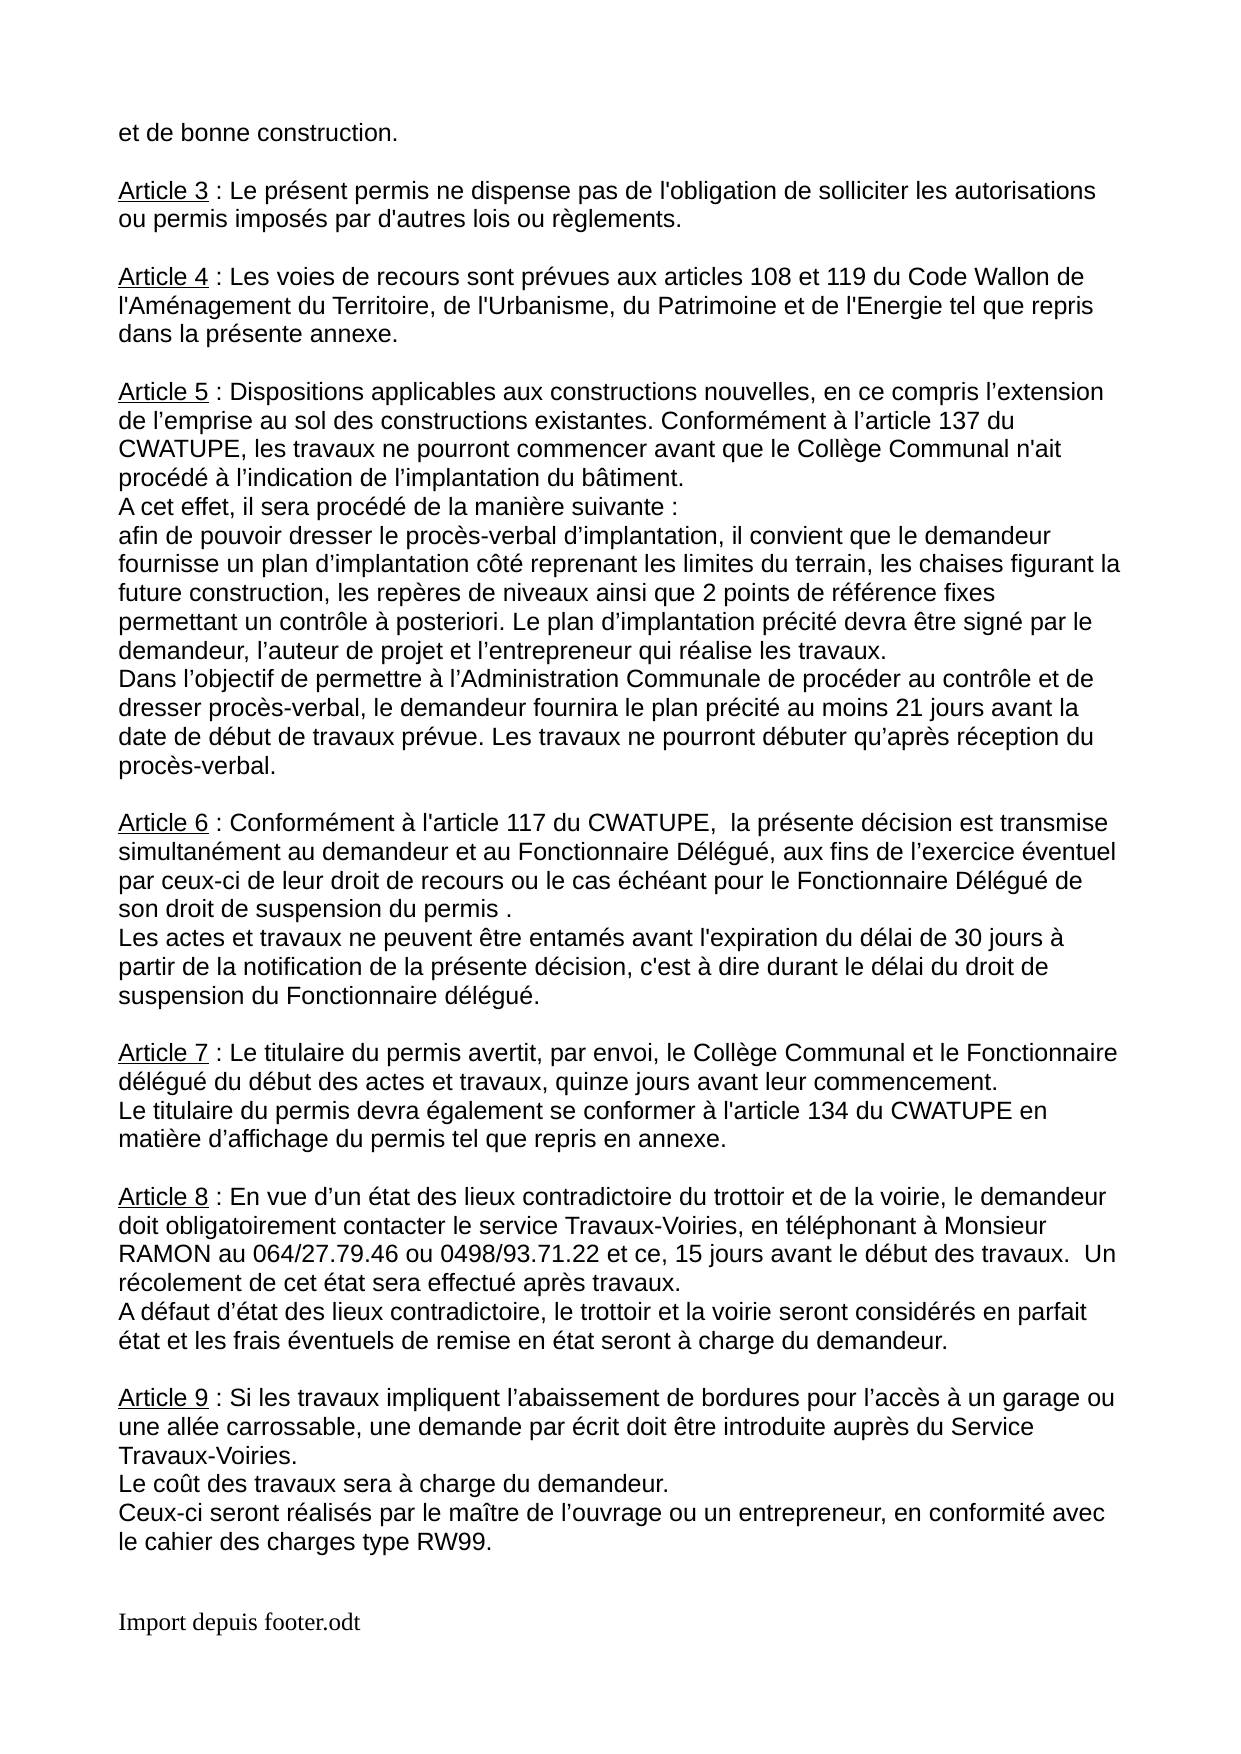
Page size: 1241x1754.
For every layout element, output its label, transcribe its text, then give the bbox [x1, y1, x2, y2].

text Le titulaire du permis devra également se conformer à l'article 134 du CWATUPE en matière d’affichage du permis tel que repris en annexe. [118, 1096, 1122, 1153]
text Article 7 : Le titulaire du permis avertit, par envoi, le Collège Communal et le Fonctionnaire délégué du début des actes et travaux, quinze jours avant leur commencement. [118, 1038, 1122, 1096]
text Dans l’objectif de permettre à l’Administration Communale de procéder au contrôle et de dresser procès-verbal, le demandeur fournira le plan précité au moins 21 jours avant la date de début de travaux prévue. Les travaux ne pourront débuter qu’après réception du procès-verbal. [118, 664, 1122, 779]
text Article 6 : Conformément à l'article 117 du CWATUPE, la présente décision est transmise simultanément au demandeur et au Fonctionnaire Délégué, aux fins de l’exercice éventuel par ceux-ci de leur droit de recours ou le cas échéant pour le Fonctionnaire Délégué de son droit de suspension du permis . [118, 808, 1122, 923]
text A défaut d’état des lieux contradictoire, le trottoir et la voirie seront considérés en parfait état et les frais éventuels de remise en état seront à charge du demandeur. [118, 1297, 1122, 1354]
text Les actes et travaux ne peuvent être entamés avant l'expiration du délai de 30 jours à partir de la notification de la présente décision, c'est à dire durant le délai du droit de suspension du Fonctionnaire délégué. [118, 923, 1122, 1009]
text A cet effet, il sera procédé de la manière suivante : [118, 492, 1122, 521]
text Article 5 : Dispositions applicables aux constructions nouvelles, en ce compris l’extension de l’emprise au sol des constructions existantes. Conformément à l’article 137 du CWATUPE, les travaux ne pourront commencer avant que le Collège Communal n'ait procédé à l’indication de l’implantation du bâtiment. [118, 377, 1122, 492]
text Ceux-ci seront réalisés par le maître de l’ouvrage ou un entrepreneur, en conformité avec le cahier des charges type RW99. [118, 1498, 1122, 1556]
text Article 4 : Les voies de recours sont prévues aux articles 108 et 119 du Code Wallon de l'Aménagement du Territoire, de l'Urbanisme, du Patrimoine et de l'Energie tel que repris dans la présente annexe. [118, 262, 1122, 348]
text Article 8 : En vue d’un état des lieux contradictoire du trottoir et de la voirie, le demandeur doit obligatoirement contacter le service Travaux-Voiries, en téléphonant à Monsieur RAMON au 064/27.79.46 ou 0498/93.71.22 et ce, 15 jours avant le début des travaux. Un récolement de cet état sera effectué après travaux. [118, 1182, 1122, 1297]
text Article 3 : Le présent permis ne dispense pas de l'obligation de solliciter les autorisations ou permis imposés par d'autres lois ou règlements. [118, 176, 1122, 233]
text Article 9 : Si les travaux impliquent l’abaissement de bordures pour l’accès à un garage ou une allée carrossable, une demande par écrit doit être introduite auprès du Service Travaux-Voiries. [118, 1383, 1122, 1469]
text et de bonne construction. [118, 118, 1122, 147]
text afin de pouvoir dresser le procès-verbal d’implantation, il convient que le demandeur fournisse un plan d’implantation côté reprenant les limites du terrain, les chaises figurant la future construction, les repères de niveaux ainsi que 2 points de référence fixes permettant un contrôle à posteriori. Le plan d’implantation précité devra être signé par le demandeur, l’auteur de projet et l’entrepreneur qui réalise les travaux. [118, 521, 1122, 664]
text Le coût des travaux sera à charge du demandeur. [118, 1469, 1122, 1498]
